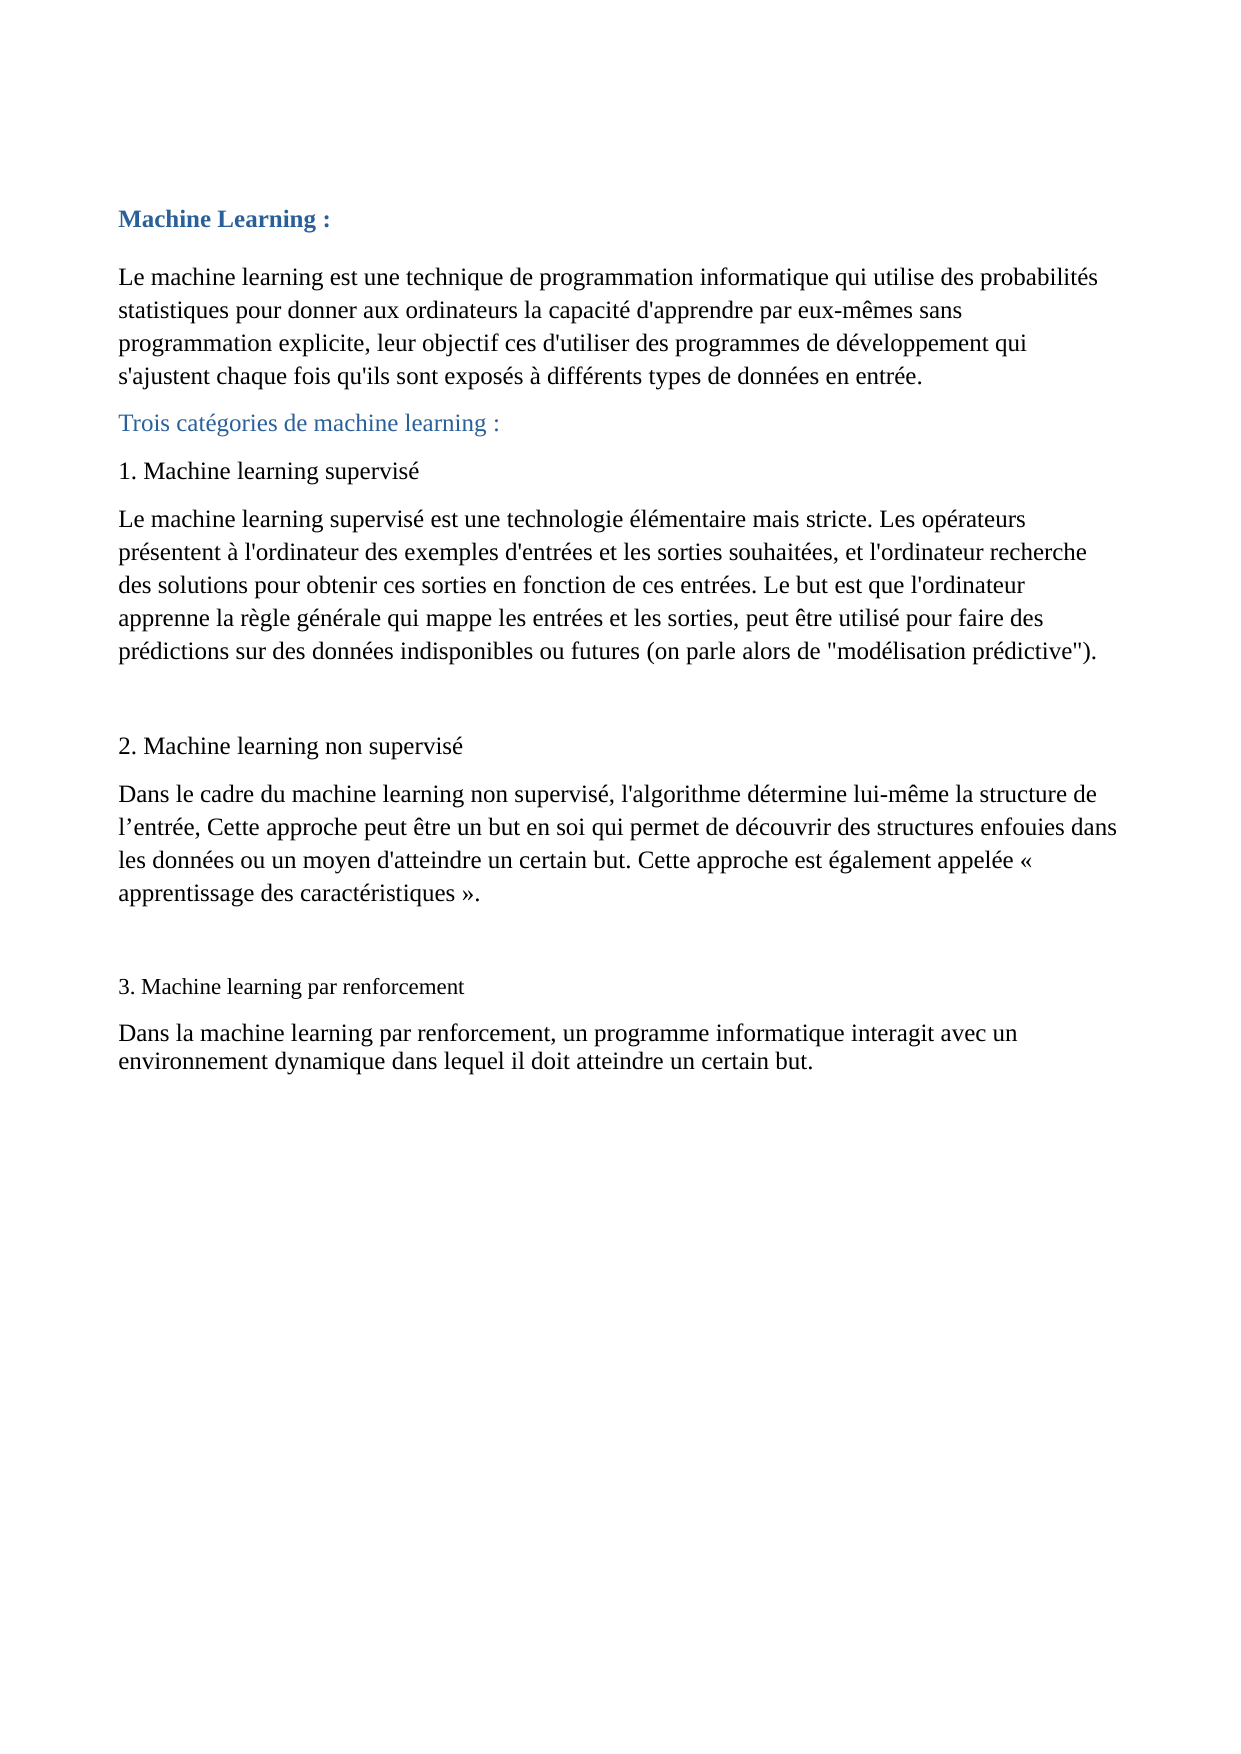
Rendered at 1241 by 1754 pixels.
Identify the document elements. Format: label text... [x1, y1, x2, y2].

text Le machine learning est une technique de programmation informatique qui utilise des probabilités statistiques pour donner aux ordinateurs la capacité d'apprendre par eux-mêmes sans programmation explicite, leur objectif ces d'utiliser des programmes de développement qui s'ajustent chaque fois qu'ils sont exposés à différents types de données en entrée. [118, 262, 1122, 390]
text 2. Machine learning non supervisé [118, 731, 1122, 760]
text 3. Machine learning par renforcement [118, 973, 1122, 999]
text Dans le cadre du machine learning non supervisé, l'algorithme détermine lui-même la structure de l’entrée, Cette approche peut être un but en soi qui permet de découvrir des structures enfouies dans les données ou un moyen d'atteindre un certain but. Cette approche est également appelée « apprentissage des caractéristiques ». [118, 779, 1122, 906]
text Trois catégories de machine learning : [118, 408, 1122, 437]
text Dans la machine learning par renforcement, un programme informatique interagit avec un environnement dynamique dans lequel il doit atteindre un certain but. [118, 1018, 1122, 1075]
text Le machine learning supervisé est une technologie élémentaire mais stricte. Les opérateurs présentent à l'ordinateur des exemples d'entrées et les sorties souhaitées, et l'ordinateur recherche des solutions pour obtenir ces sorties en fonction de ces entrées. Le but est que l'ordinateur apprenne la règle générale qui mappe les entrées et les sorties, peut être utilisé pour faire des prédictions sur des données indisponibles ou futures (on parle alors de "modélisation prédictive"). [118, 504, 1122, 664]
text 1. Machine learning supervisé [118, 456, 1122, 485]
text Machine Learning : [118, 204, 1122, 233]
